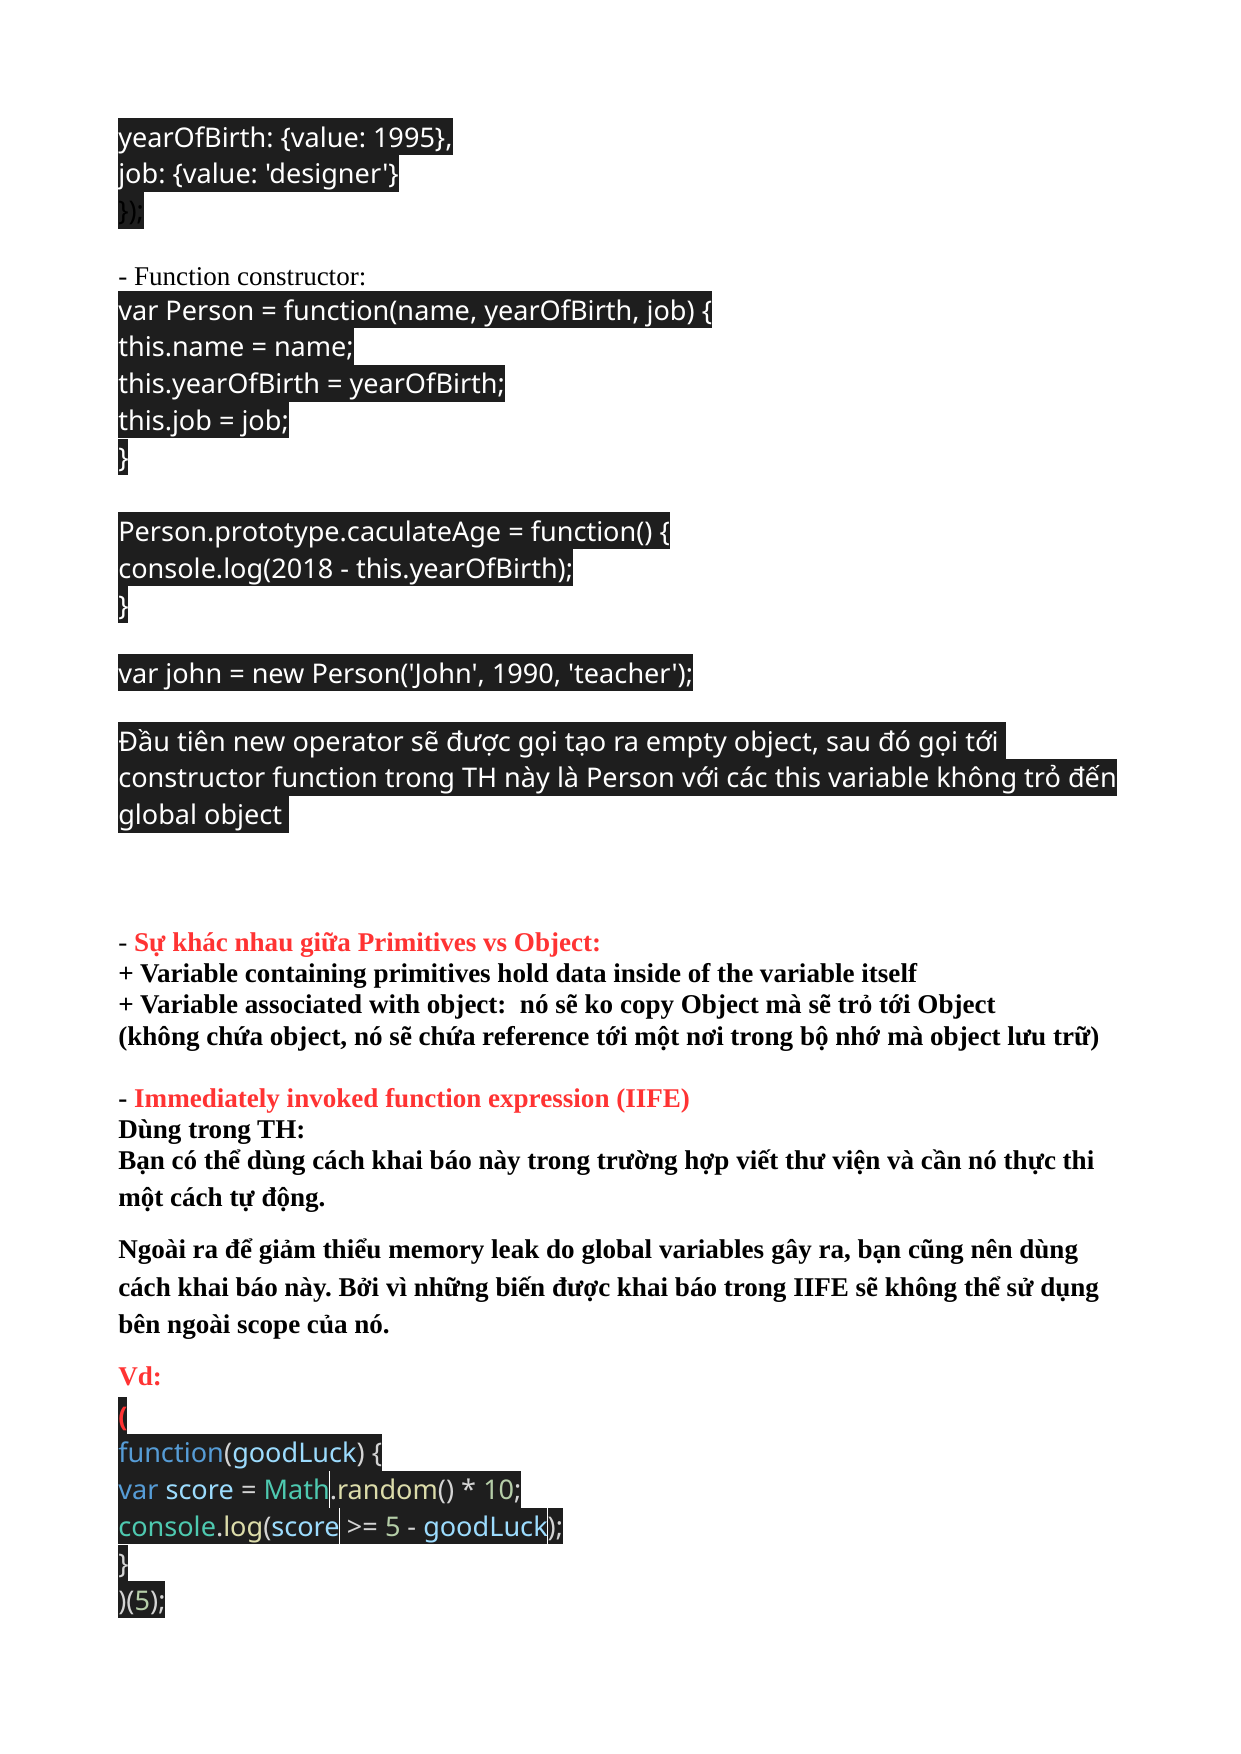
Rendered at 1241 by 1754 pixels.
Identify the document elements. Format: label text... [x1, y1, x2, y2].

text Vd: [118, 1360, 1122, 1391]
text Person.prototype.caculateAge = function() { [118, 512, 1122, 549]
text )(5); [118, 1581, 1122, 1618]
text } [118, 586, 1122, 623]
text var score = Math.random() * 10; [118, 1471, 1122, 1508]
text - Immediately invoked function expression (IIFE) [118, 1082, 1122, 1113]
text var john = new Person('John', 1990, 'teacher'); [118, 654, 1122, 691]
text function(goodLuck) { [118, 1434, 1122, 1471]
text yearOfBirth: {value: 1995}, [118, 118, 1122, 155]
text console.log(2018 - this.yearOfBirth); [118, 549, 1122, 586]
text console.log(score >= 5 - goodLuck); [118, 1508, 1122, 1544]
text (không chứa object, nó sẽ chứa reference tới một nơi trong bộ nhớ mà object lưu trữ) [118, 1019, 1122, 1051]
text + Variable associated with object: nó sẽ ko copy Object mà sẽ trỏ tới Object [118, 988, 1122, 1019]
text ( [118, 1397, 1122, 1434]
text this.yearOfBirth = yearOfBirth; [118, 365, 1122, 402]
text var Person = function(name, yearOfBirth, job) { [118, 291, 1122, 328]
text }); [118, 192, 1122, 229]
text + Variable containing primitives hold data inside of the variable itself [118, 957, 1122, 988]
text Bạn có thể dùng cách khai báo này trong trường hợp viết thư viện và cần nó thực thi một cách tự động. [118, 1144, 1122, 1213]
text - Function constructor: [118, 260, 1122, 291]
text this.job = job; [118, 402, 1122, 438]
text - Sự khác nhau giữa Primitives vs Object: [118, 926, 1122, 957]
text Ngoài ra để giảm thiểu memory leak do global variables gây ra, bạn cũng nên dùng cách khai báo này. Bởi vì những biến được khai báo trong IIFE sẽ không thể sử dụng bên ngoài scope của nó. [118, 1233, 1122, 1339]
text this.name = name; [118, 328, 1122, 365]
text Đầu tiên new operator sẽ được gọi tạo ra empty object, sau đó gọi tới constructor function trong TH này là Person với các this variable không trỏ đến global object [118, 722, 1122, 833]
text job: {value: 'designer'} [118, 155, 1122, 192]
text Dùng trong TH: [118, 1113, 1122, 1144]
text } [118, 1544, 1122, 1581]
text } [118, 438, 1122, 475]
